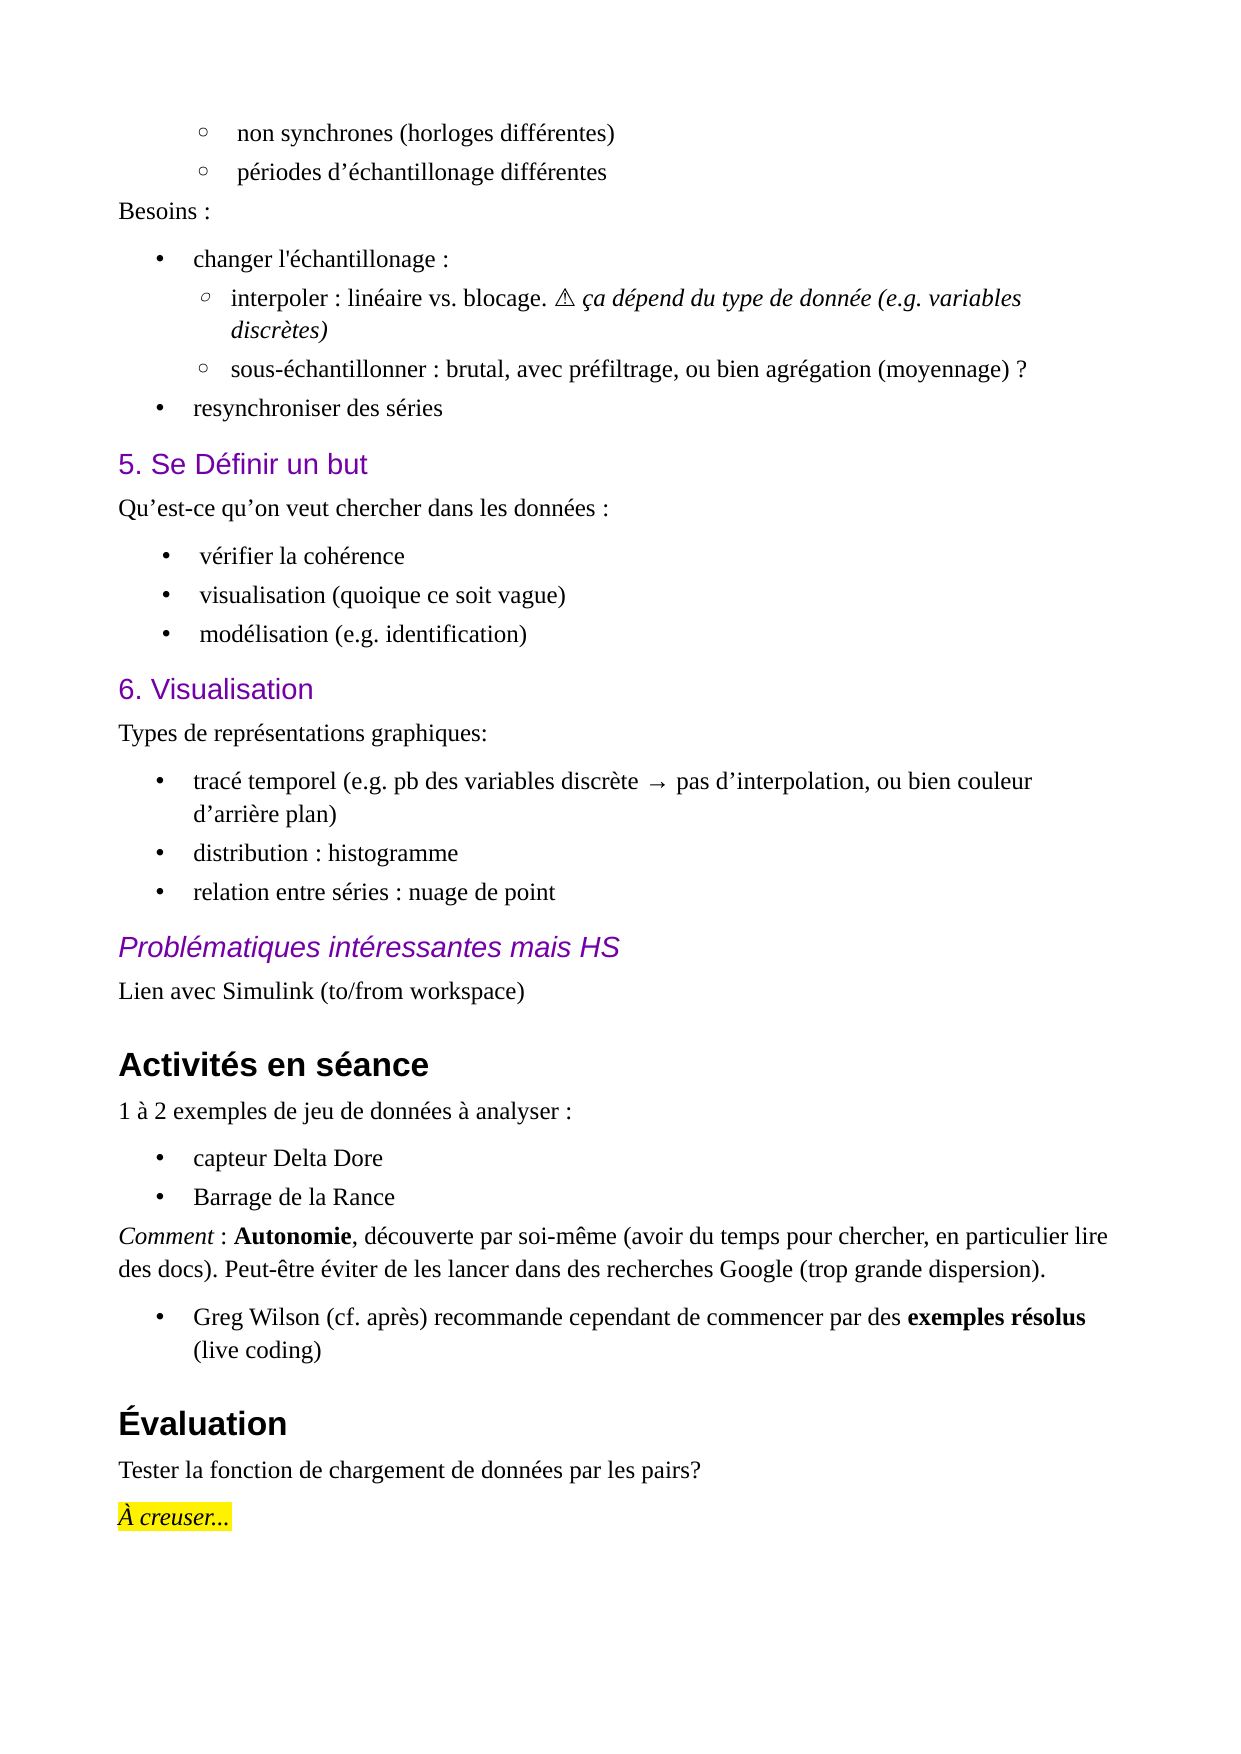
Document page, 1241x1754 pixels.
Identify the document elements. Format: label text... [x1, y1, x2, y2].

text Tester la fonction de chargement de données par les pairs? [118, 1455, 1122, 1483]
subtitle Évaluation [118, 1403, 1122, 1442]
list interpoler : linéaire vs. blocage. ⚠ ça dépend du type de donnée (e.g. variables discrètes) [193, 283, 1122, 344]
text Comment : Autonomie, découverte par soi-même (avoir du temps pour chercher, en particulier lire des docs). Peut-être éviter de les lancer dans des recherches Google (trop grande dispersion). [118, 1221, 1122, 1283]
subtitle Visualisation [118, 672, 1122, 706]
list tracé temporel (e.g. pb des variables discrète → pas d’interpolation, ou bien couleur d’arrière plan) [156, 766, 1122, 828]
subtitle Activités en séance [118, 1045, 1122, 1083]
list changer l'échantillonage : [156, 244, 1122, 272]
text Qu’est-ce qu’on veut chercher dans les données : [118, 493, 1122, 522]
list vérifier la cohérence [162, 541, 1122, 569]
list capteur Delta Dore [156, 1143, 1122, 1172]
text Besoins : [118, 196, 1122, 225]
list sous-échantillonner : brutal, avec préfiltrage, ou bien agrégation (moyennage) ? [193, 354, 1122, 383]
text Lien avec Simulink (to/from workspace) [118, 976, 1122, 1005]
text Types de représentations graphiques: [118, 718, 1122, 747]
subtitle Se Définir un but [118, 447, 1122, 481]
list relation entre séries : nuage de point [156, 877, 1122, 906]
subtitle Problématiques intéressantes mais HS [118, 930, 1122, 964]
text À creuser... [118, 1502, 1122, 1531]
list modélisation (e.g. identification) [162, 619, 1122, 647]
list distribution : histogramme [156, 838, 1122, 867]
text 1 à 2 exemples de jeu de données à analyser : [118, 1096, 1122, 1125]
list visualisation (quoique ce soit vague) [162, 580, 1122, 608]
list non synchrones (horloges différentes) [193, 118, 1122, 147]
list Greg Wilson (cf. après) recommande cependant de commencer par des exemples résolus (live coding) [156, 1302, 1122, 1364]
list Barrage de la Rance [156, 1182, 1122, 1211]
list resynchroniser des séries [156, 393, 1122, 422]
list périodes d’échantillonage différentes [193, 157, 1122, 186]
